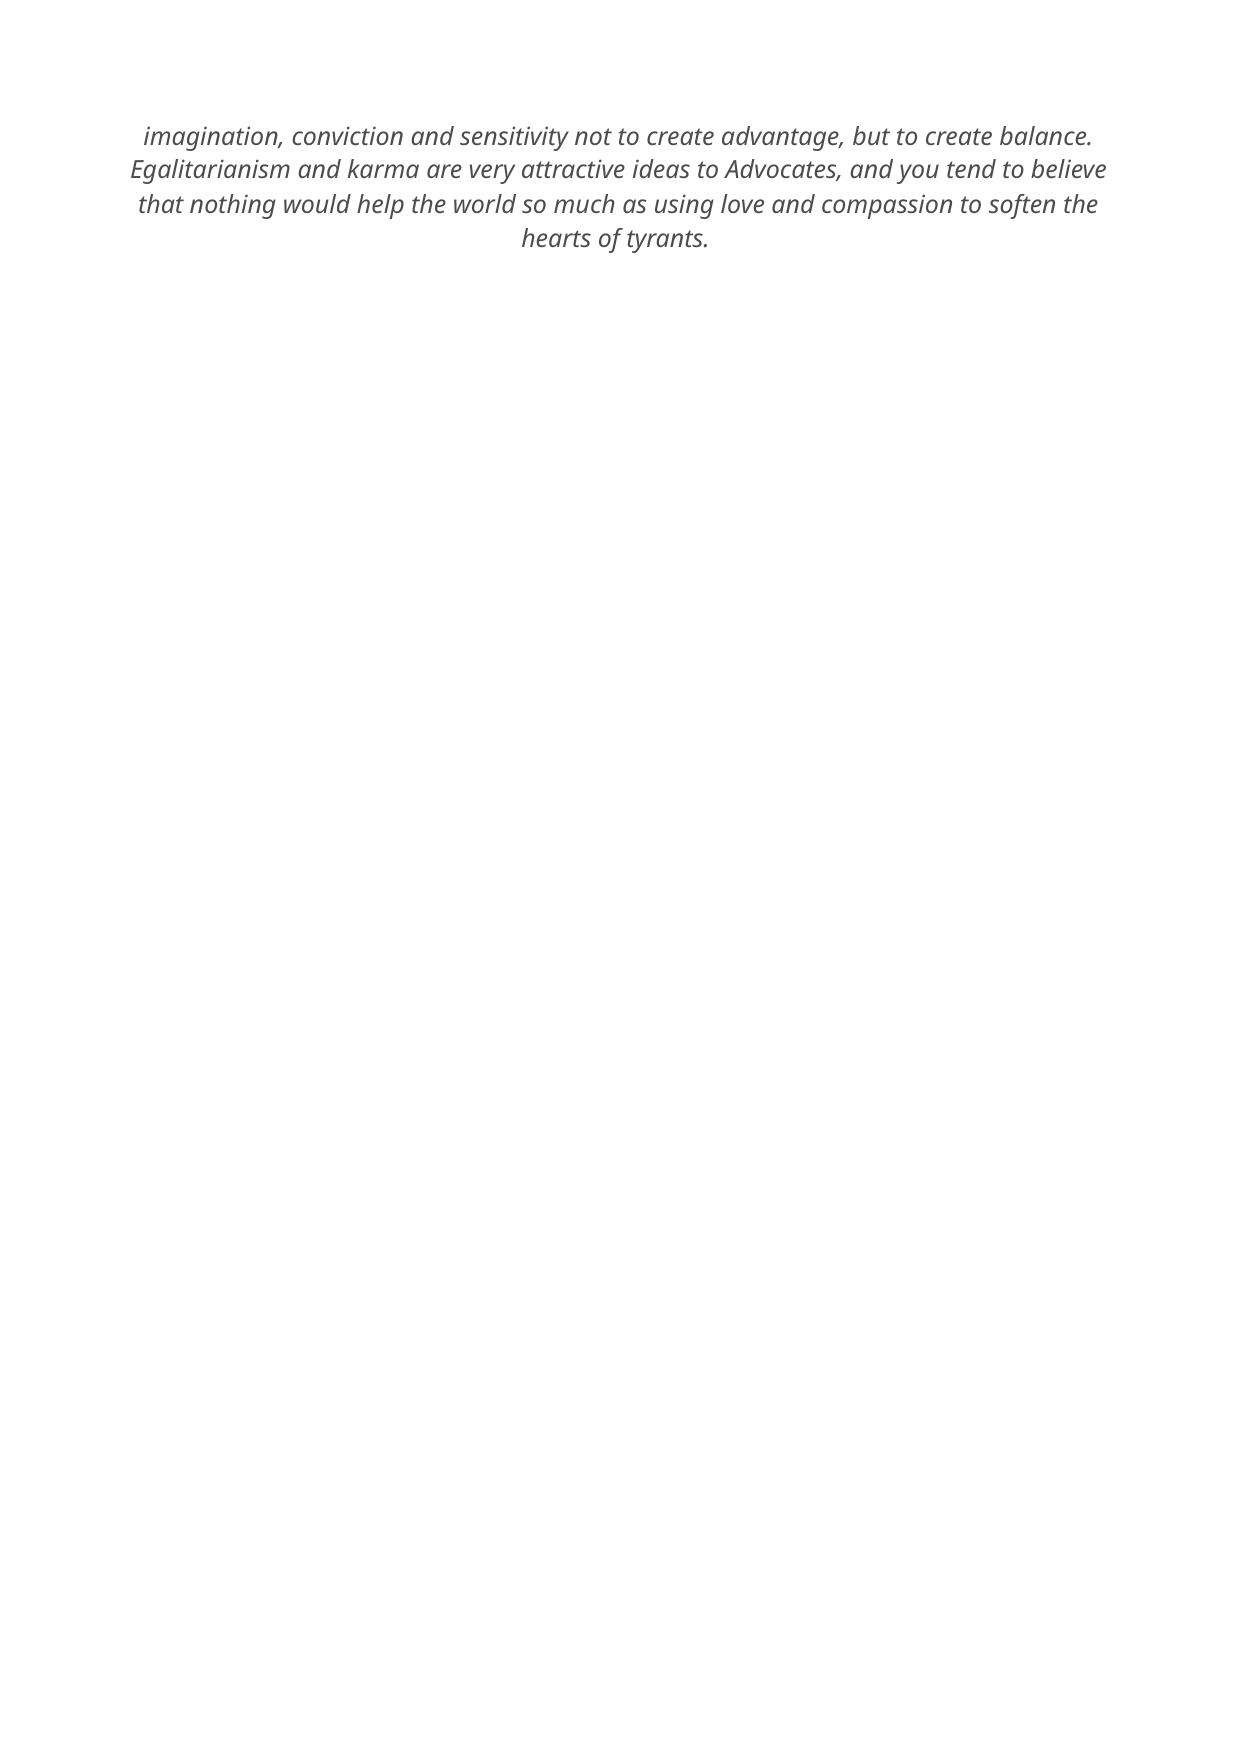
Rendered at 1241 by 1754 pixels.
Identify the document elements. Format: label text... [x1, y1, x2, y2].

text imagination, conviction and sensitivity not to create advantage, but to create balance. Egalitarianism and karma are very attractive ideas to Advocates, and you tend to believe that nothing would help the world so much as using love and compassion to soften the hearts of tyrants. [118, 118, 1122, 254]
